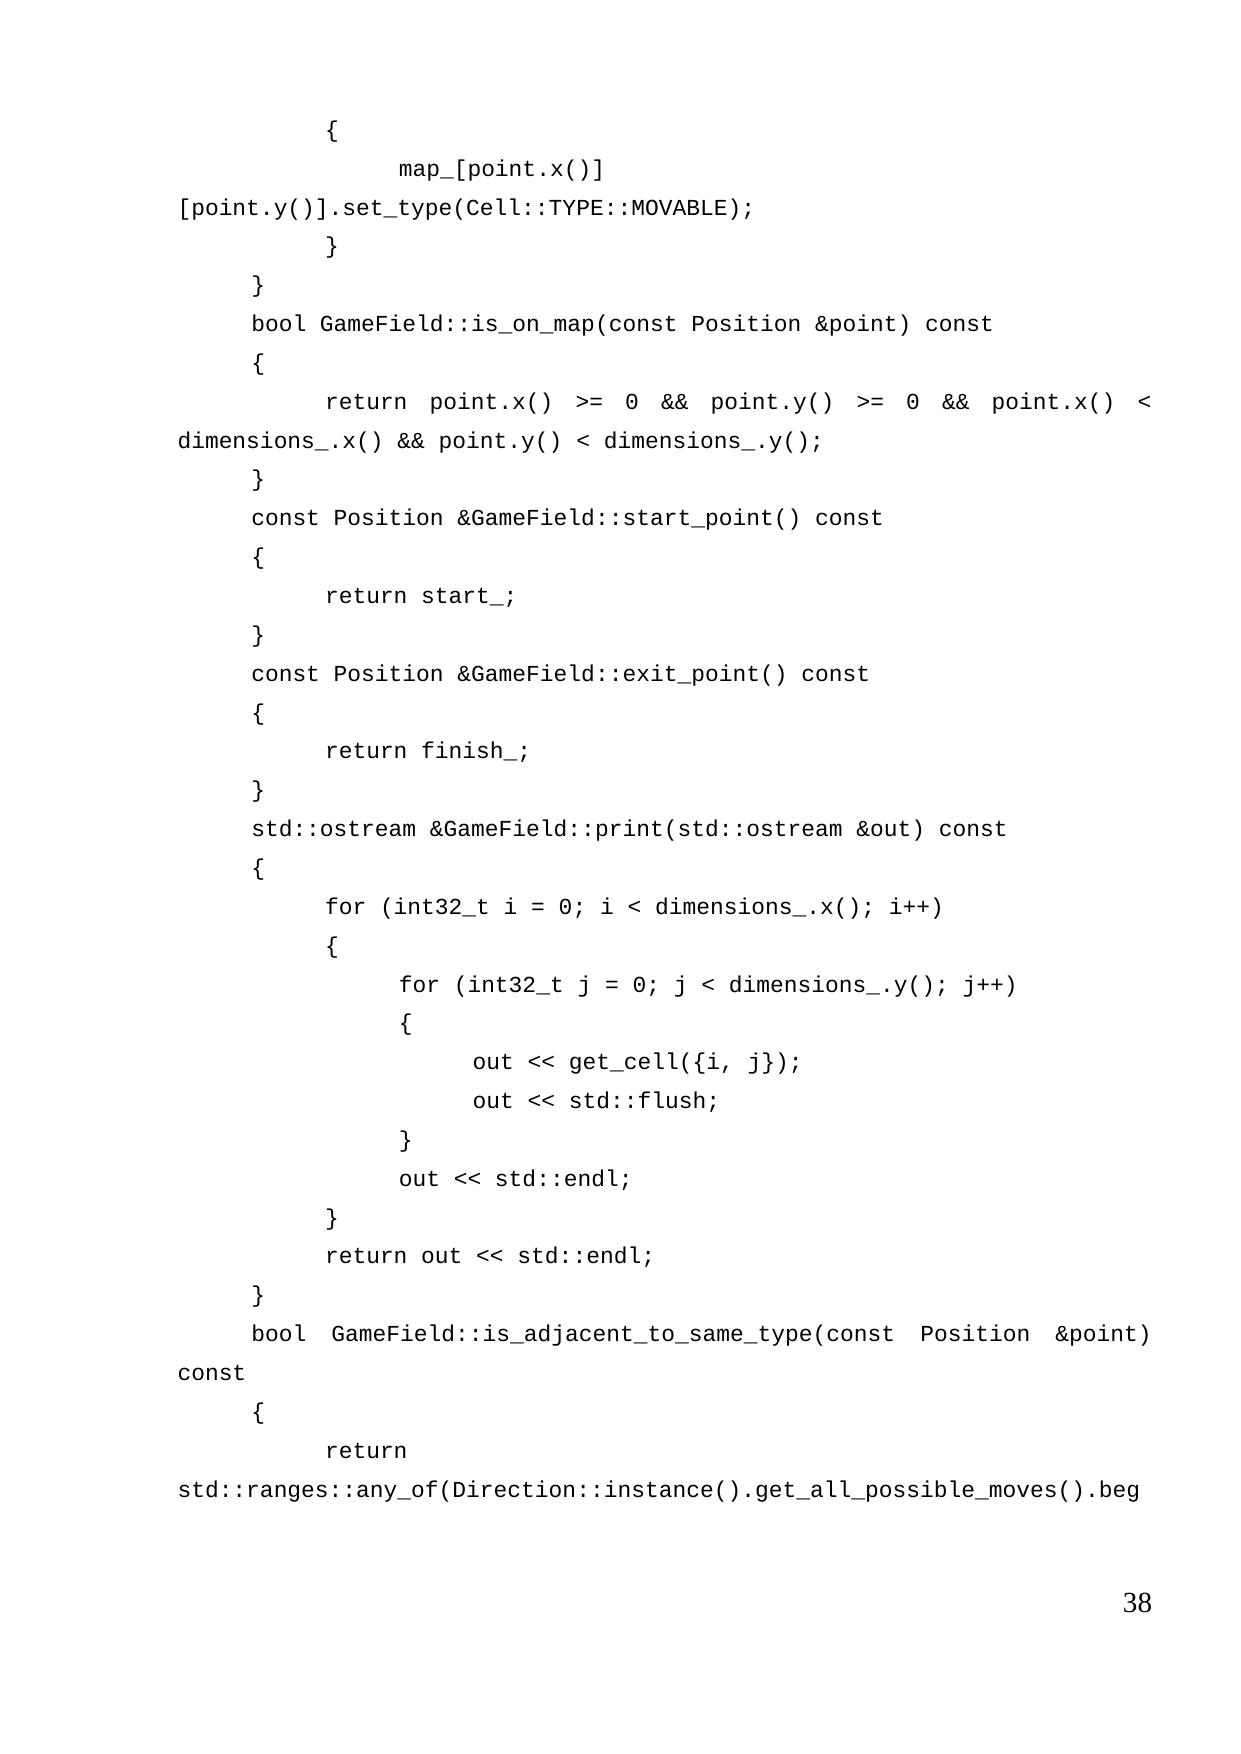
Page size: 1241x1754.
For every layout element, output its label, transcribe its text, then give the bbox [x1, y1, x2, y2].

text { [177, 118, 1152, 144]
text { [177, 934, 1152, 960]
text const Position &GameField::start_point() const [177, 507, 1152, 533]
text } [177, 623, 1152, 649]
text const Position &GameField::exit_point() const [177, 662, 1152, 688]
text for (int32_t i = 0; i < dimensions_.x(); i++) [177, 895, 1152, 921]
text { [177, 1400, 1152, 1426]
text return start_; [177, 584, 1152, 610]
text { [177, 351, 1152, 377]
text return std::ranges::any_of(Direction::instance().get_all_possible_moves().beg [177, 1439, 1152, 1504]
text { [177, 701, 1152, 727]
text } [177, 235, 1152, 261]
text return point.x() >= 0 && point.y() >= 0 && point.x() < dimensions_.x() && point.y() < dimensions_.y(); [177, 390, 1152, 455]
text } [177, 468, 1152, 494]
text return out << std::endl; [177, 1245, 1152, 1271]
text } [177, 1206, 1152, 1232]
text { [177, 546, 1152, 571]
text } [177, 1284, 1152, 1310]
text out << std::flush; [177, 1089, 1152, 1115]
text return finish_; [177, 740, 1152, 766]
text bool GameField::is_on_map(const Position &point) const [177, 312, 1152, 338]
text } [177, 779, 1152, 804]
text bool GameField::is_adjacent_to_same_type(const Position &point) const [177, 1323, 1152, 1387]
text std::ostream &GameField::print(std::ostream &out) const [177, 817, 1152, 843]
text { [177, 1012, 1152, 1038]
text out << get_cell({i, j}); [177, 1051, 1152, 1077]
text } [177, 1128, 1152, 1154]
text for (int32_t j = 0; j < dimensions_.y(); j++) [177, 973, 1152, 999]
text map_[point.x()][point.y()].set_type(Cell::TYPE::MOVABLE); [177, 157, 1152, 222]
text } [177, 273, 1152, 299]
text out << std::endl; [177, 1167, 1152, 1193]
text { [177, 856, 1152, 882]
